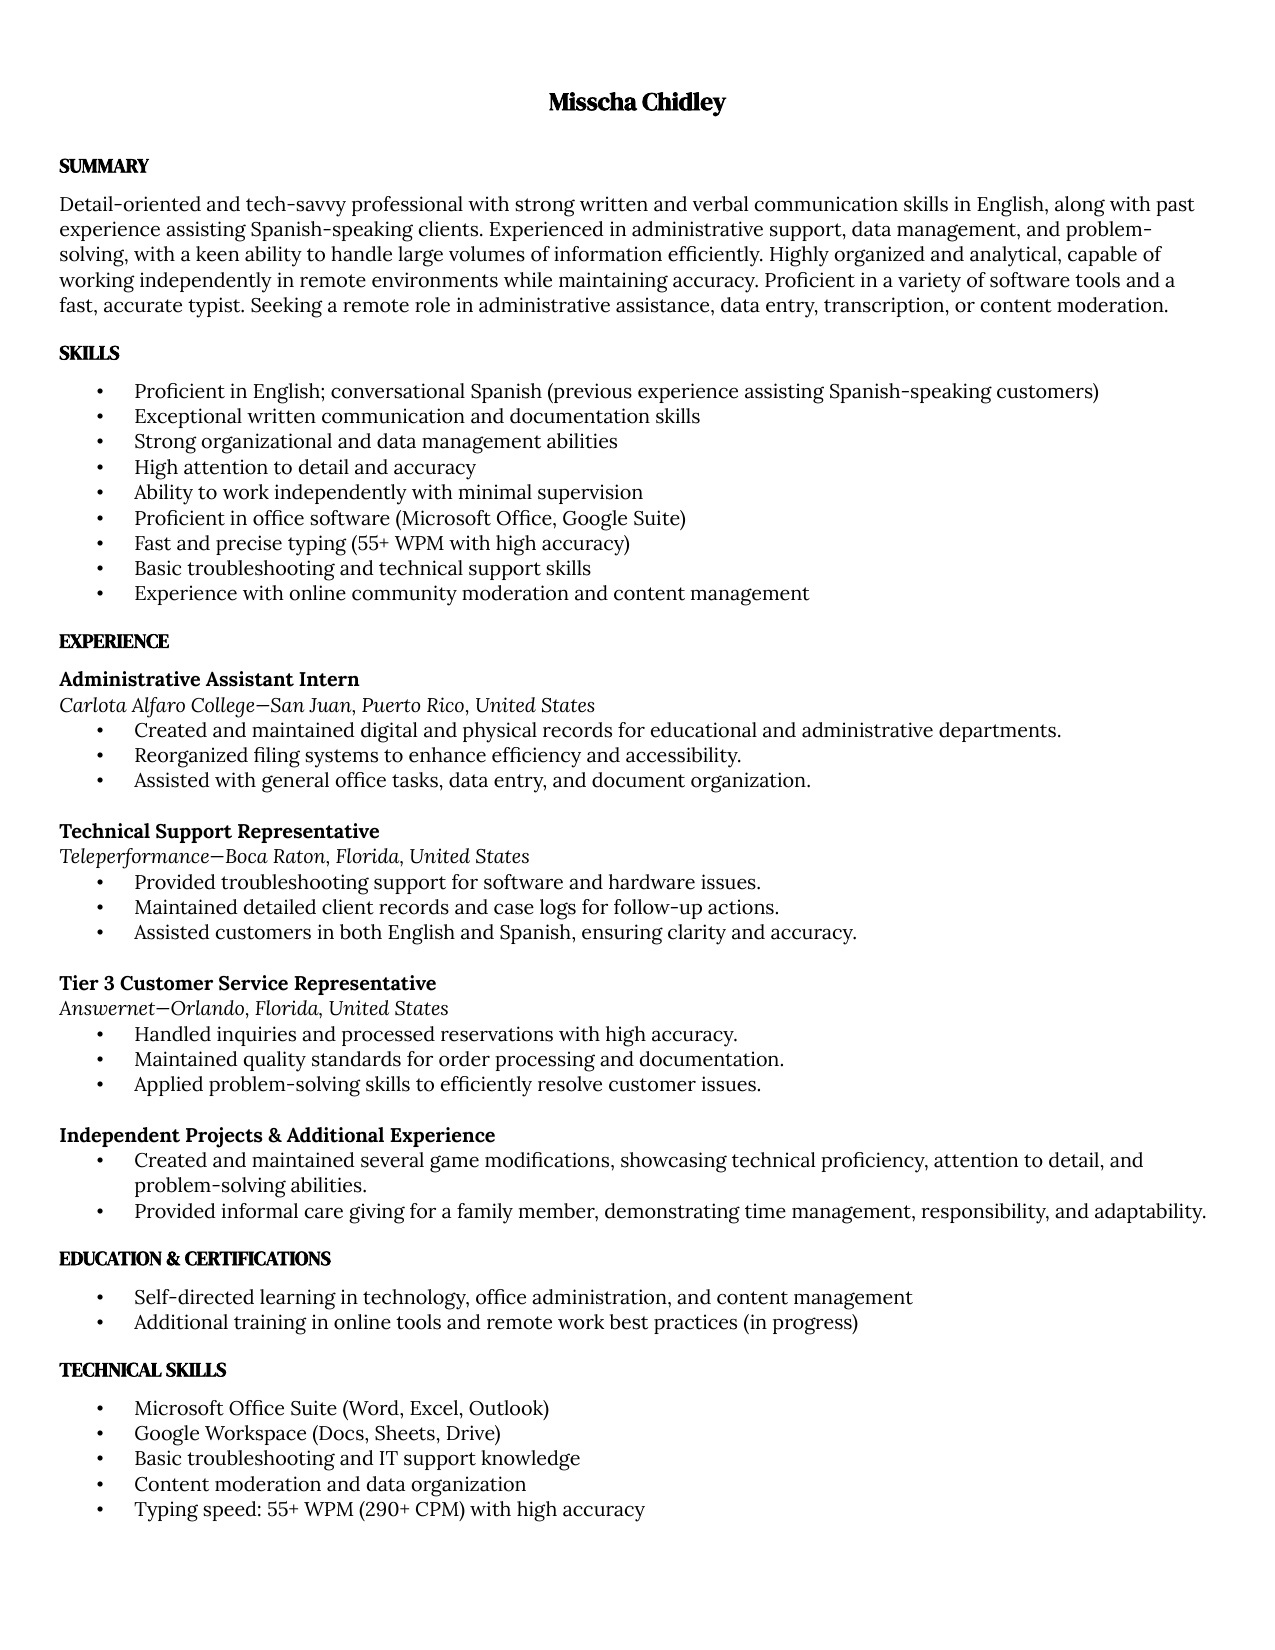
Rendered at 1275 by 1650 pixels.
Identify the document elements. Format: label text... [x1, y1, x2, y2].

subtitle SUMMARY [59, 152, 1216, 179]
text Tier 3 Customer Service Representative [59, 971, 1216, 996]
subtitle SKILLS [59, 339, 1216, 366]
subtitle EXPERIENCE [59, 627, 1216, 654]
list Proficient in English; conversational Spanish (previous experience assisting Spanish-speaking customers) [97, 378, 1216, 404]
list Microsoft Office Suite (Word, Excel, Outlook) [97, 1395, 1216, 1421]
text Answernet—Orlando, Florida, United States [59, 996, 1216, 1021]
subtitle TECHNICAL SKILLS [59, 1356, 1216, 1383]
text Technical Support Representative [59, 819, 1216, 844]
list Content moderation and data organization [97, 1471, 1216, 1497]
list Self-directed learning in technology, office administration, and content management [97, 1284, 1216, 1309]
list Fast and precise typing (55+ WPM with high accuracy) [97, 530, 1216, 556]
text Carlota Alfaro College—San Juan, Puerto Rico, United States [59, 692, 1216, 717]
text Detail-oriented and tech-savvy professional with strong written and verbal communication skills in English, along with past experience assisting Spanish-speaking clients. Experienced in administrative support, data management, and problem-solving, with a keen ability to handle large volumes of information efficiently. Highly organized and analytical, capable of working independently in remote environments while maintaining accuracy. Proficient in a variety of software tools and a fast, accurate typist. Seeking a remote role in administrative assistance, data entry, transcription, or content moderation. [59, 191, 1216, 318]
list Provided troubleshooting support for software and hardware issues. [97, 869, 1216, 894]
list Maintained detailed client records and case logs for follow-up actions. [97, 894, 1216, 920]
list Created and maintained several game modifications, showcasing technical proficiency, attention to detail, and problem-solving abilities. [97, 1148, 1216, 1198]
list Basic troubleshooting and IT support knowledge [97, 1446, 1216, 1471]
list Assisted customers in both English and Spanish, ensuring clarity and accuracy. [97, 920, 1216, 945]
text Administrative Assistant Intern [59, 667, 1216, 692]
list Additional training in online tools and remote work best practices (in progress) [97, 1309, 1216, 1335]
list Proficient in office software (Microsoft Office, Google Suite) [97, 505, 1216, 530]
list Reorganized filing systems to enhance efficiency and accessibility. [97, 743, 1216, 768]
list Strong organizational and data management abilities [97, 429, 1216, 454]
list Experience with online community moderation and content management [97, 581, 1216, 606]
text Independent Projects & Additional Experience [59, 1122, 1216, 1148]
list Assisted with general office tasks, data entry, and document organization. [97, 768, 1216, 793]
text Teleperformance—Boca Raton, Florida, United States [59, 844, 1216, 869]
list Google Workspace (Docs, Sheets, Drive) [97, 1421, 1216, 1446]
list Handled inquiries and processed reservations with high accuracy. [97, 1021, 1216, 1046]
list Typing speed: 55+ WPM (290+ CPM) with high accuracy [97, 1497, 1216, 1522]
list Created and maintained digital and physical records for educational and administrative departments. [97, 717, 1216, 743]
list Provided informal care giving for a family member, demonstrating time management, responsibility, and adaptability. [97, 1198, 1216, 1224]
subtitle EDUCATION & CERTIFICATIONS [59, 1244, 1216, 1272]
list Exceptional written communication and documentation skills [97, 404, 1216, 429]
list Basic troubleshooting and technical support skills [97, 556, 1216, 581]
title Misscha Chidley [59, 84, 1216, 118]
list High attention to detail and accuracy [97, 454, 1216, 480]
list Applied problem-solving skills to efficiently resolve customer issues. [97, 1072, 1216, 1097]
list Ability to work independently with minimal supervision [97, 480, 1216, 505]
list Maintained quality standards for order processing and documentation. [97, 1046, 1216, 1072]
